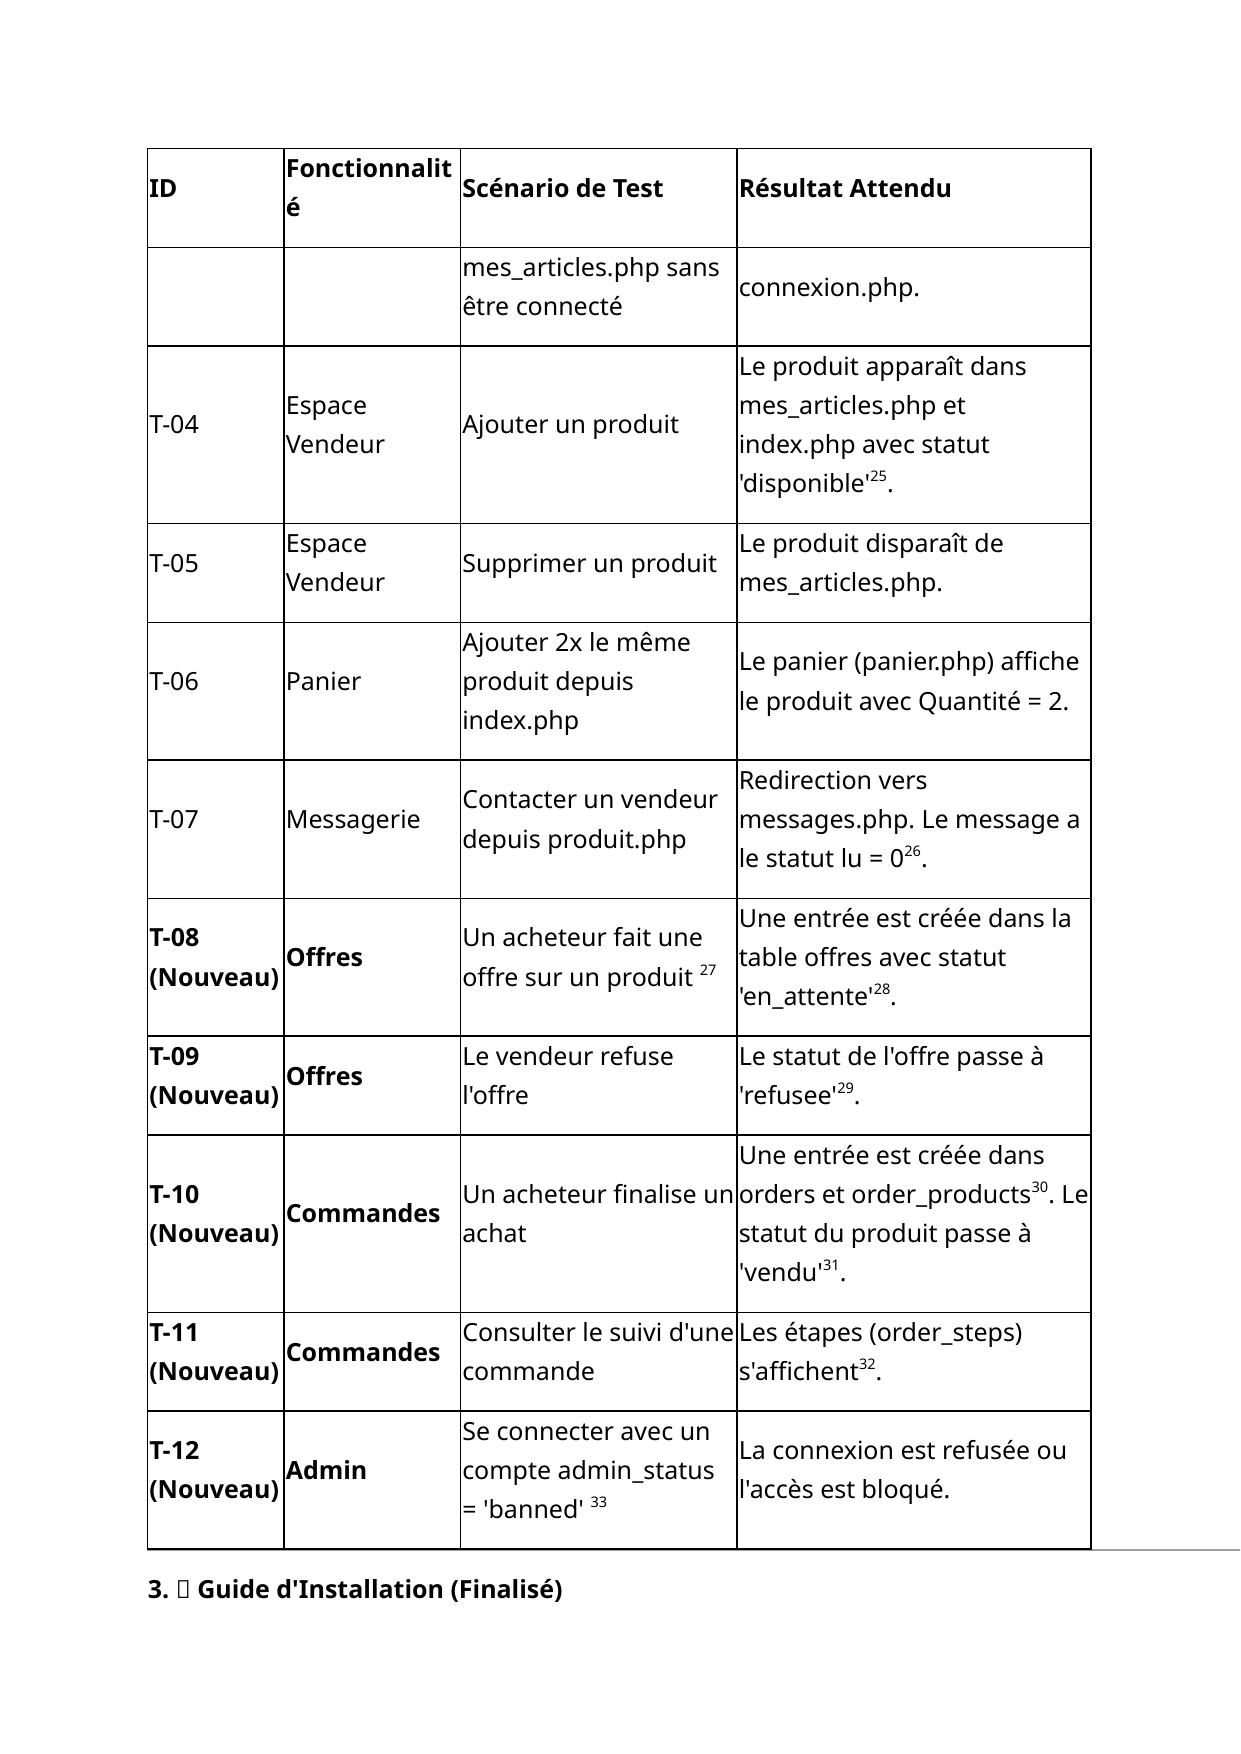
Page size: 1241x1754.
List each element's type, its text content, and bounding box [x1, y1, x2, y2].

text 3. 🚀 Guide d'Installation (Finalisé) [148, 1572, 1093, 1606]
table_cell Le vendeur refuse l'offre [461, 1037, 736, 1134]
table_cell Une entrée est créée dans orders et order_products30. Le statut du produit passe à 'vendu'31. [738, 1136, 1090, 1311]
table_cell [285, 248, 460, 345]
table_cell Un acheteur finalise un achat [461, 1136, 736, 1311]
table_cell Ajouter 2x le même produit depuis index.php [461, 623, 736, 759]
table_cell T-10 (Nouveau) [148, 1136, 283, 1311]
table_cell Espace Vendeur [285, 524, 460, 621]
table_cell T-06 [148, 623, 283, 759]
table_cell T-08 (Nouveau) [148, 899, 283, 1035]
table_header Fonctionnalité [285, 149, 460, 246]
table_cell connexion.php. [738, 248, 1090, 345]
table_cell T-09 (Nouveau) [148, 1037, 283, 1134]
table_cell Un acheteur fait une offre sur un produit 27 [461, 899, 736, 1035]
table_cell T-12 (Nouveau) [148, 1412, 283, 1548]
table_cell Ajouter un produit [461, 347, 736, 522]
table_cell La connexion est refusée ou l'accès est bloqué. [738, 1412, 1090, 1548]
table_cell Contacter un vendeur depuis produit.php [461, 761, 736, 897]
table_cell Supprimer un produit [461, 524, 736, 621]
table_cell Commandes [285, 1313, 460, 1410]
table_cell Le statut de l'offre passe à 'refusee'29. [738, 1037, 1090, 1134]
table_cell T-07 [148, 761, 283, 897]
table_cell Offres [285, 899, 460, 1035]
table_cell mes_articles.php sans être connecté [461, 248, 736, 345]
table_cell [148, 248, 283, 345]
table_cell Le produit disparaît de mes_articles.php. [738, 524, 1090, 621]
table_cell Offres [285, 1037, 460, 1134]
table_cell Les étapes (order_steps) s'affichent32. [738, 1313, 1090, 1410]
table_cell Une entrée est créée dans la table offres avec statut 'en_attente'28. [738, 899, 1090, 1035]
table_header ID [148, 149, 283, 246]
table_cell Se connecter avec un compte admin_status = 'banned' 33 [461, 1412, 736, 1548]
table_cell T-05 [148, 524, 283, 621]
table_cell Consulter le suivi d'une commande [461, 1313, 736, 1410]
table_cell Le panier (panier.php) affiche le produit avec Quantité = 2. [738, 623, 1090, 759]
table_cell Messagerie [285, 761, 460, 897]
table_cell T-04 [148, 347, 283, 522]
table_header Résultat Attendu [738, 149, 1090, 246]
table_cell Commandes [285, 1136, 460, 1311]
table_cell Espace Vendeur [285, 347, 460, 522]
table_cell Le produit apparaît dans mes_articles.php et index.php avec statut 'disponible'25. [738, 347, 1090, 522]
table_header Scénario de Test [461, 149, 736, 246]
table_cell Redirection vers messages.php. Le message a le statut lu = 026. [738, 761, 1090, 897]
table_cell T-11 (Nouveau) [148, 1313, 283, 1410]
table_cell Admin [285, 1412, 460, 1548]
table_cell Panier [285, 623, 460, 759]
